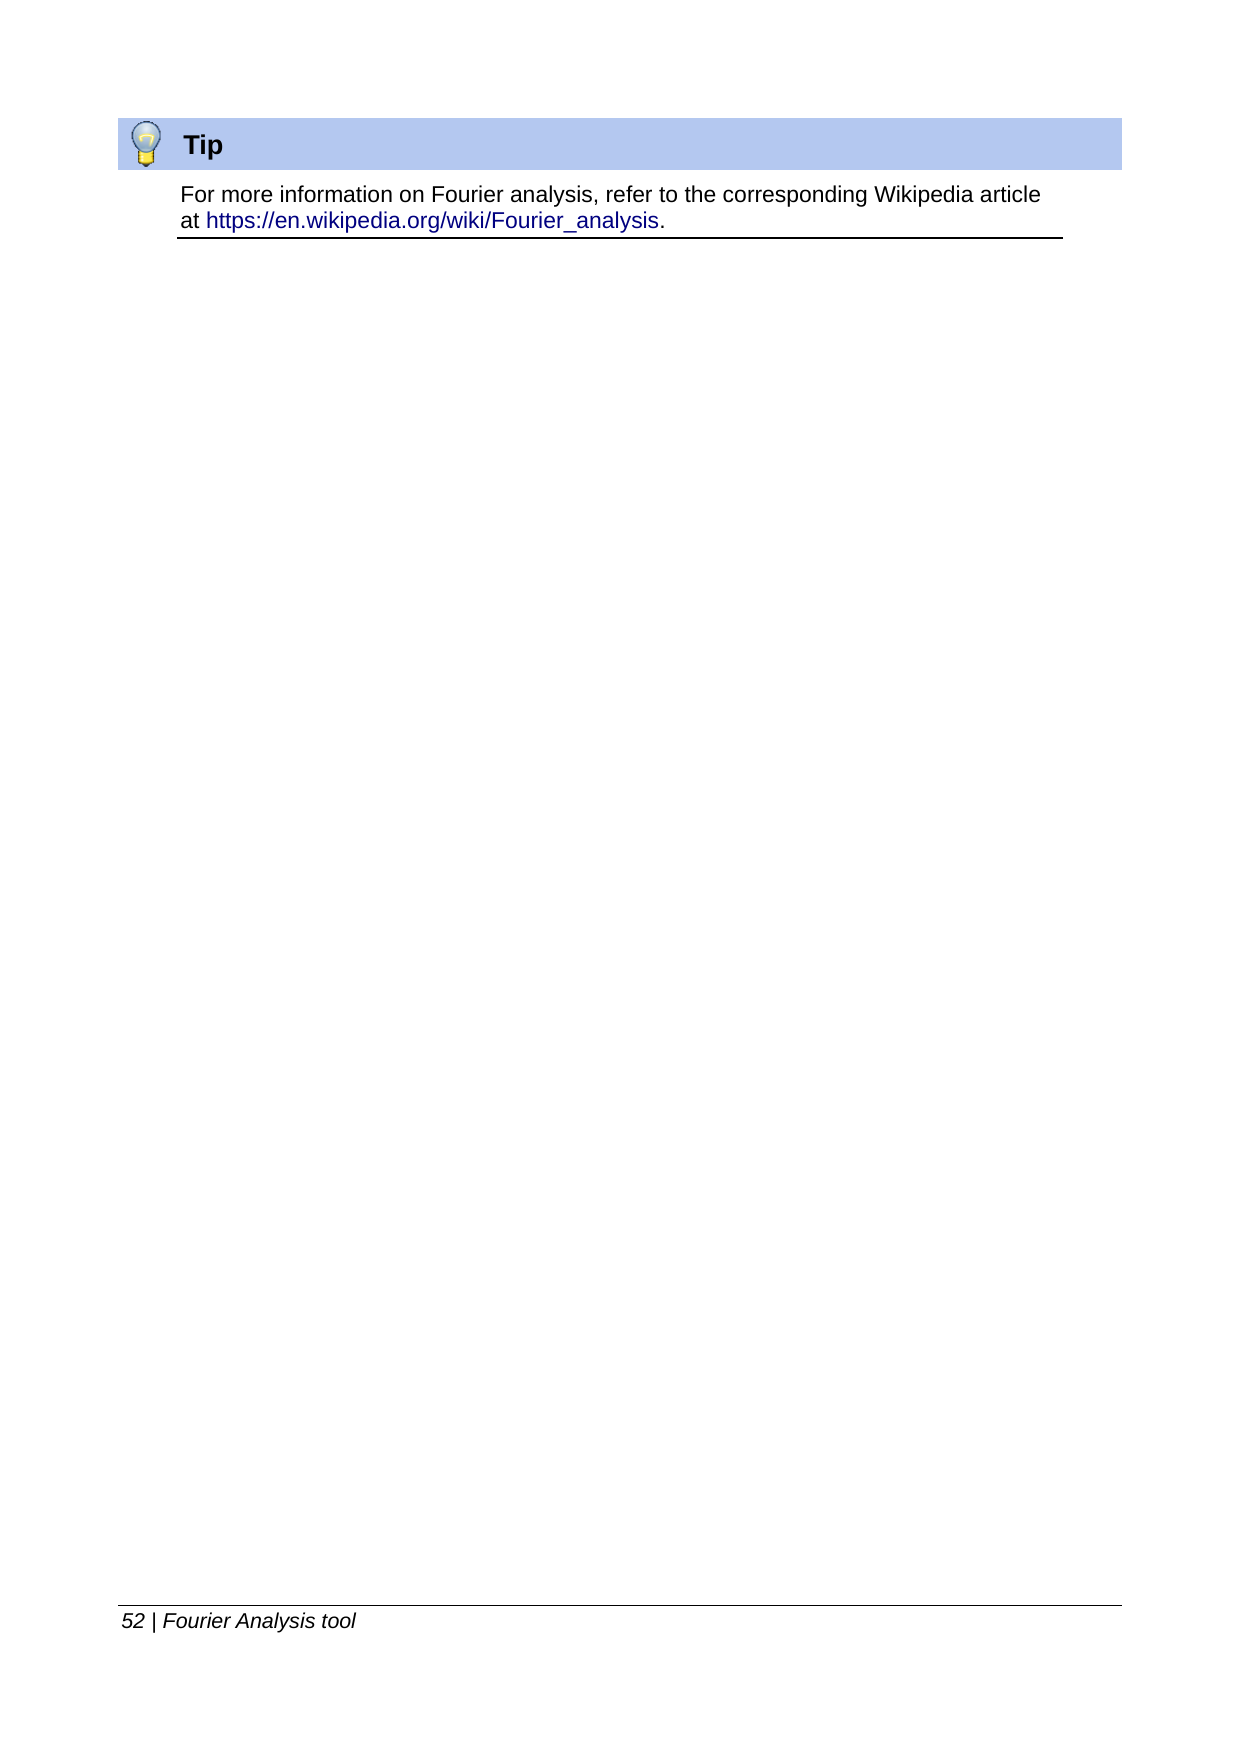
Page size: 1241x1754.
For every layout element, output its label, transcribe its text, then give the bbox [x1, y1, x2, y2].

subtitle Tip [118, 118, 1122, 170]
picture [119, 119, 170, 170]
text For more information on Fourier analysis, refer to the corresponding Wikipedia article at https://en.wikipedia.org/wiki/Fourier_analysis. [177, 178, 1063, 237]
